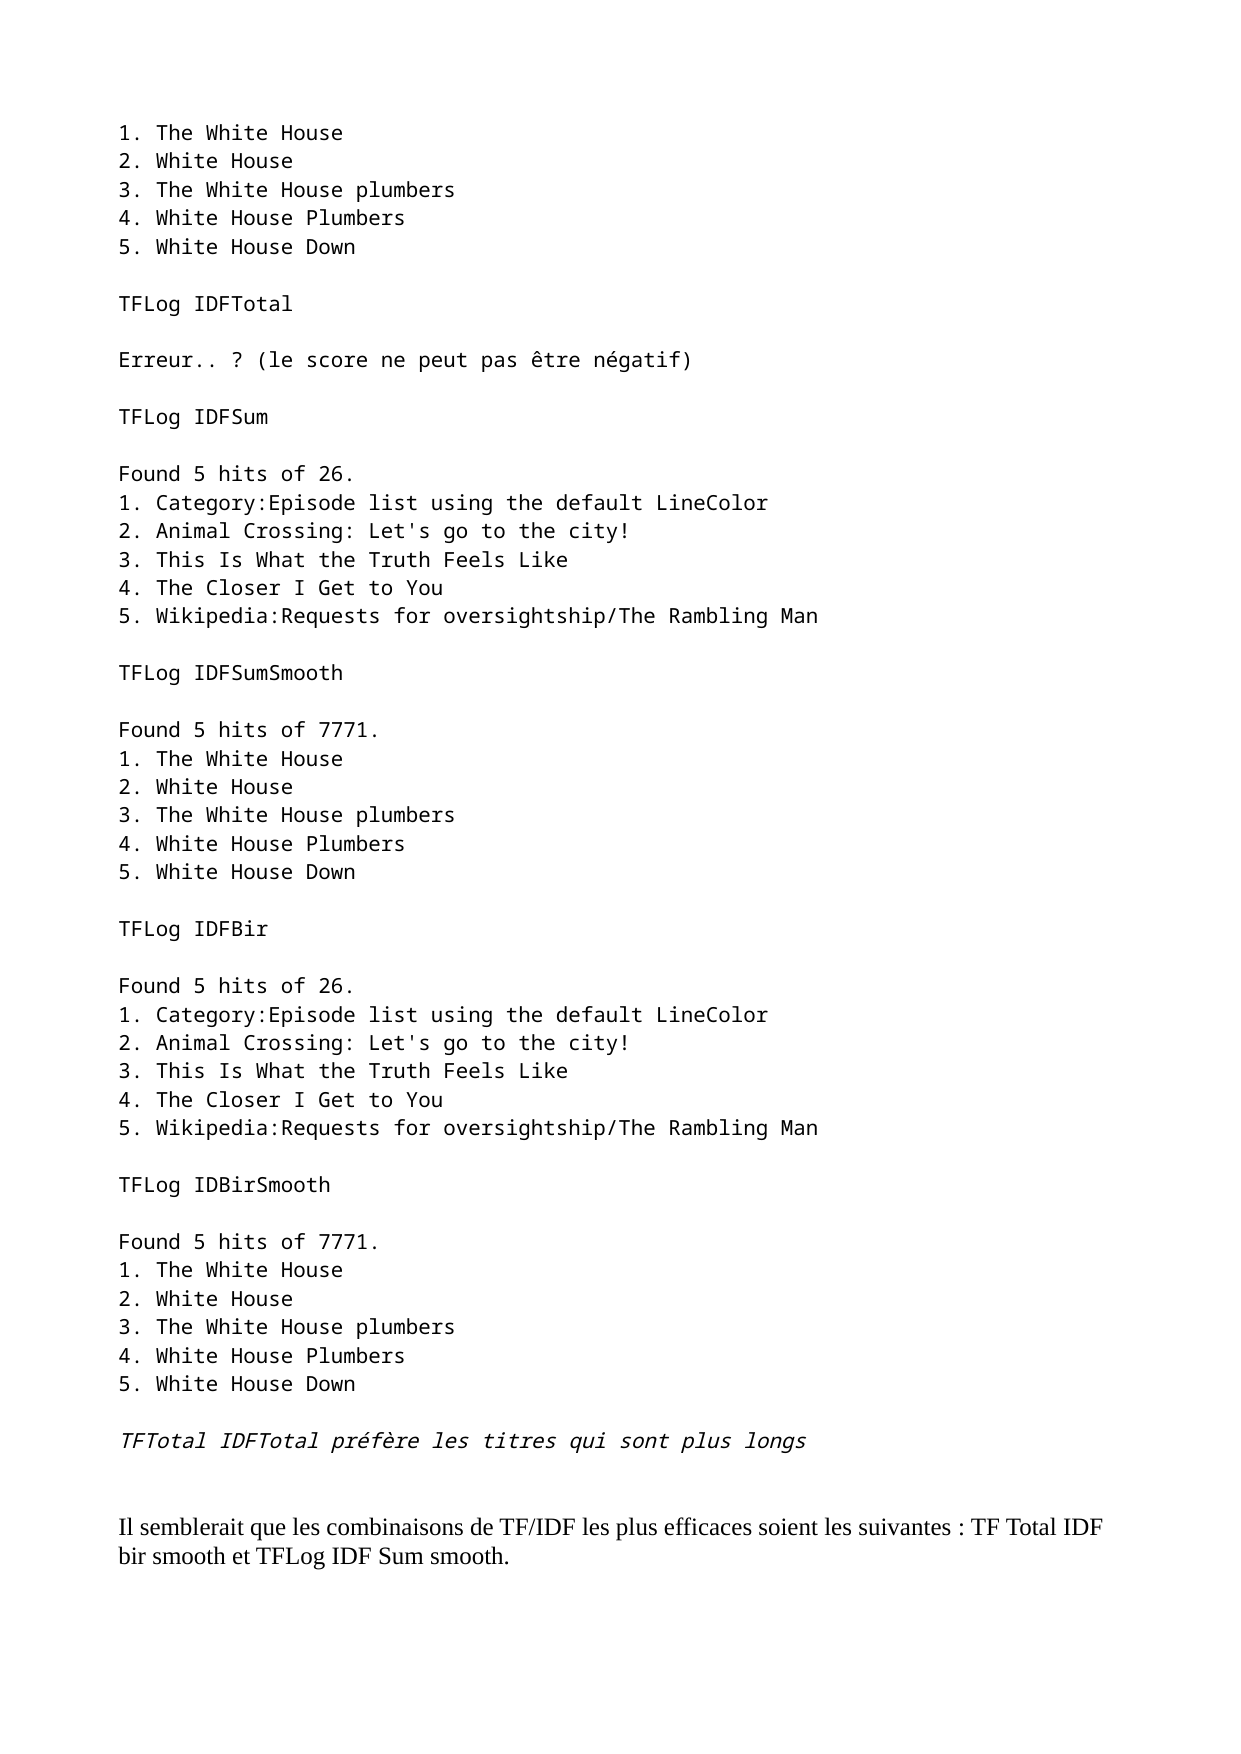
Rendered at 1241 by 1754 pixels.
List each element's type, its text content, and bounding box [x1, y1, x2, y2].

text 4. White House Plumbers [118, 829, 1122, 857]
text 4. White House Plumbers [118, 1341, 1122, 1369]
text TFLog IDFSumSmooth [118, 658, 1122, 687]
text 3. The White House plumbers [118, 801, 1122, 829]
text 1. The White House [118, 1256, 1122, 1284]
text 3. This Is What the Truth Feels Like [118, 1057, 1122, 1085]
text 5. White House Down [118, 857, 1122, 886]
text 1. Category:Episode list using the default LineColor [118, 488, 1122, 516]
text 5. Wikipedia:Requests for oversightship/The Rambling Man [118, 602, 1122, 630]
text TFLog IDFSum [118, 402, 1122, 431]
text 2. Animal Crossing: Let's go to the city! [118, 516, 1122, 545]
text 5. White House Down [118, 1369, 1122, 1398]
text 2. White House [118, 772, 1122, 801]
text 4. White House Plumbers [118, 203, 1122, 232]
text 1. The White House [118, 744, 1122, 772]
text TFLog IDFTotal [118, 289, 1122, 317]
text Erreur.. ? (le score ne peut pas être négatif) [118, 346, 1122, 374]
text TFTotal IDFTotal préfère les titres qui sont plus longs [118, 1426, 1122, 1455]
text 5. Wikipedia:Requests for oversightship/The Rambling Man [118, 1113, 1122, 1142]
text Il semblerait que les combinaisons de TF/IDF les plus efficaces soient les suivantes : TF Total IDF bir smooth et TFLog IDF Sum smooth. [118, 1512, 1122, 1570]
text 3. This Is What the Truth Feels Like [118, 545, 1122, 573]
text Found 5 hits of 7771. [118, 715, 1122, 744]
text 3. The White House plumbers [118, 175, 1122, 203]
text 2. White House [118, 1284, 1122, 1312]
text 4. The Closer I Get to You [118, 573, 1122, 602]
text TFLog IDFBir [118, 914, 1122, 943]
text 2. Animal Crossing: Let's go to the city! [118, 1028, 1122, 1057]
text 3. The White House plumbers [118, 1312, 1122, 1341]
text 5. White House Down [118, 232, 1122, 260]
text 4. The Closer I Get to You [118, 1085, 1122, 1113]
text 2. White House [118, 147, 1122, 175]
text Found 5 hits of 26. [118, 971, 1122, 1000]
text 1. Category:Episode list using the default LineColor [118, 1000, 1122, 1028]
text TFLog IDBirSmooth [118, 1170, 1122, 1199]
text Found 5 hits of 26. [118, 459, 1122, 488]
text 1. The White House [118, 118, 1122, 147]
text Found 5 hits of 7771. [118, 1227, 1122, 1256]
